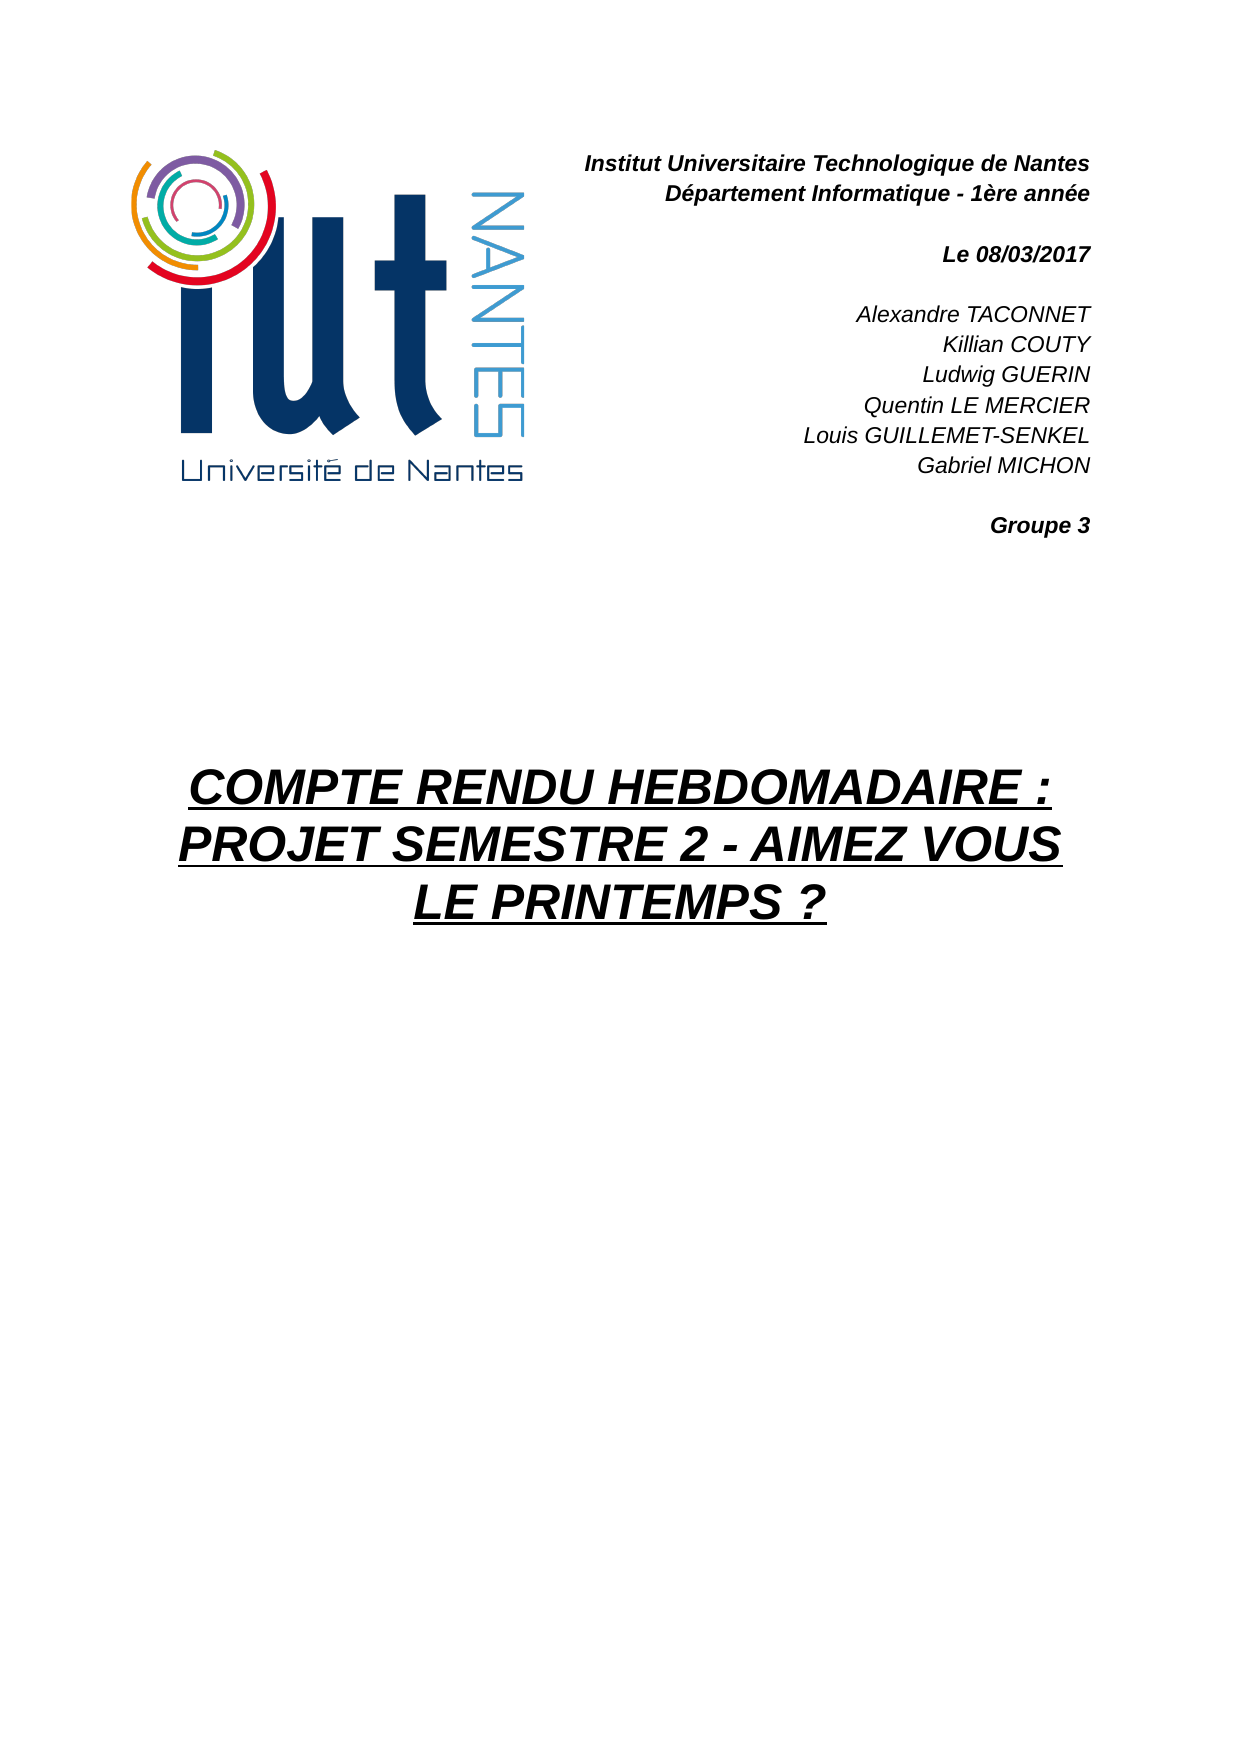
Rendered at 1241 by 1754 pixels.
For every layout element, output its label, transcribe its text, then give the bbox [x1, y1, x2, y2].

text COMPTE RENDU HEBDOMADAIRE : PROJET SEMESTRE 2 - AIMEZ VOUS LE PRINTEMPS ? [150, 757, 1090, 930]
text Ludwig GUERIN [525, 361, 1090, 388]
text Killian COUTY [525, 331, 1090, 358]
text Quentin LE MERCIER [525, 392, 1090, 418]
text Le 08/03/2017 [525, 241, 1090, 267]
text Institut Universitaire Technologique de Nantes [525, 150, 1090, 176]
text Gabriel MICHON [525, 452, 1090, 478]
text Louis GUILLEMET-SENKEL [525, 422, 1090, 448]
text Département Informatique - 1ère année [525, 180, 1090, 207]
text Groupe 3 [150, 512, 1090, 539]
text Alexandre TACONNET [525, 301, 1090, 327]
picture [131, 150, 525, 481]
